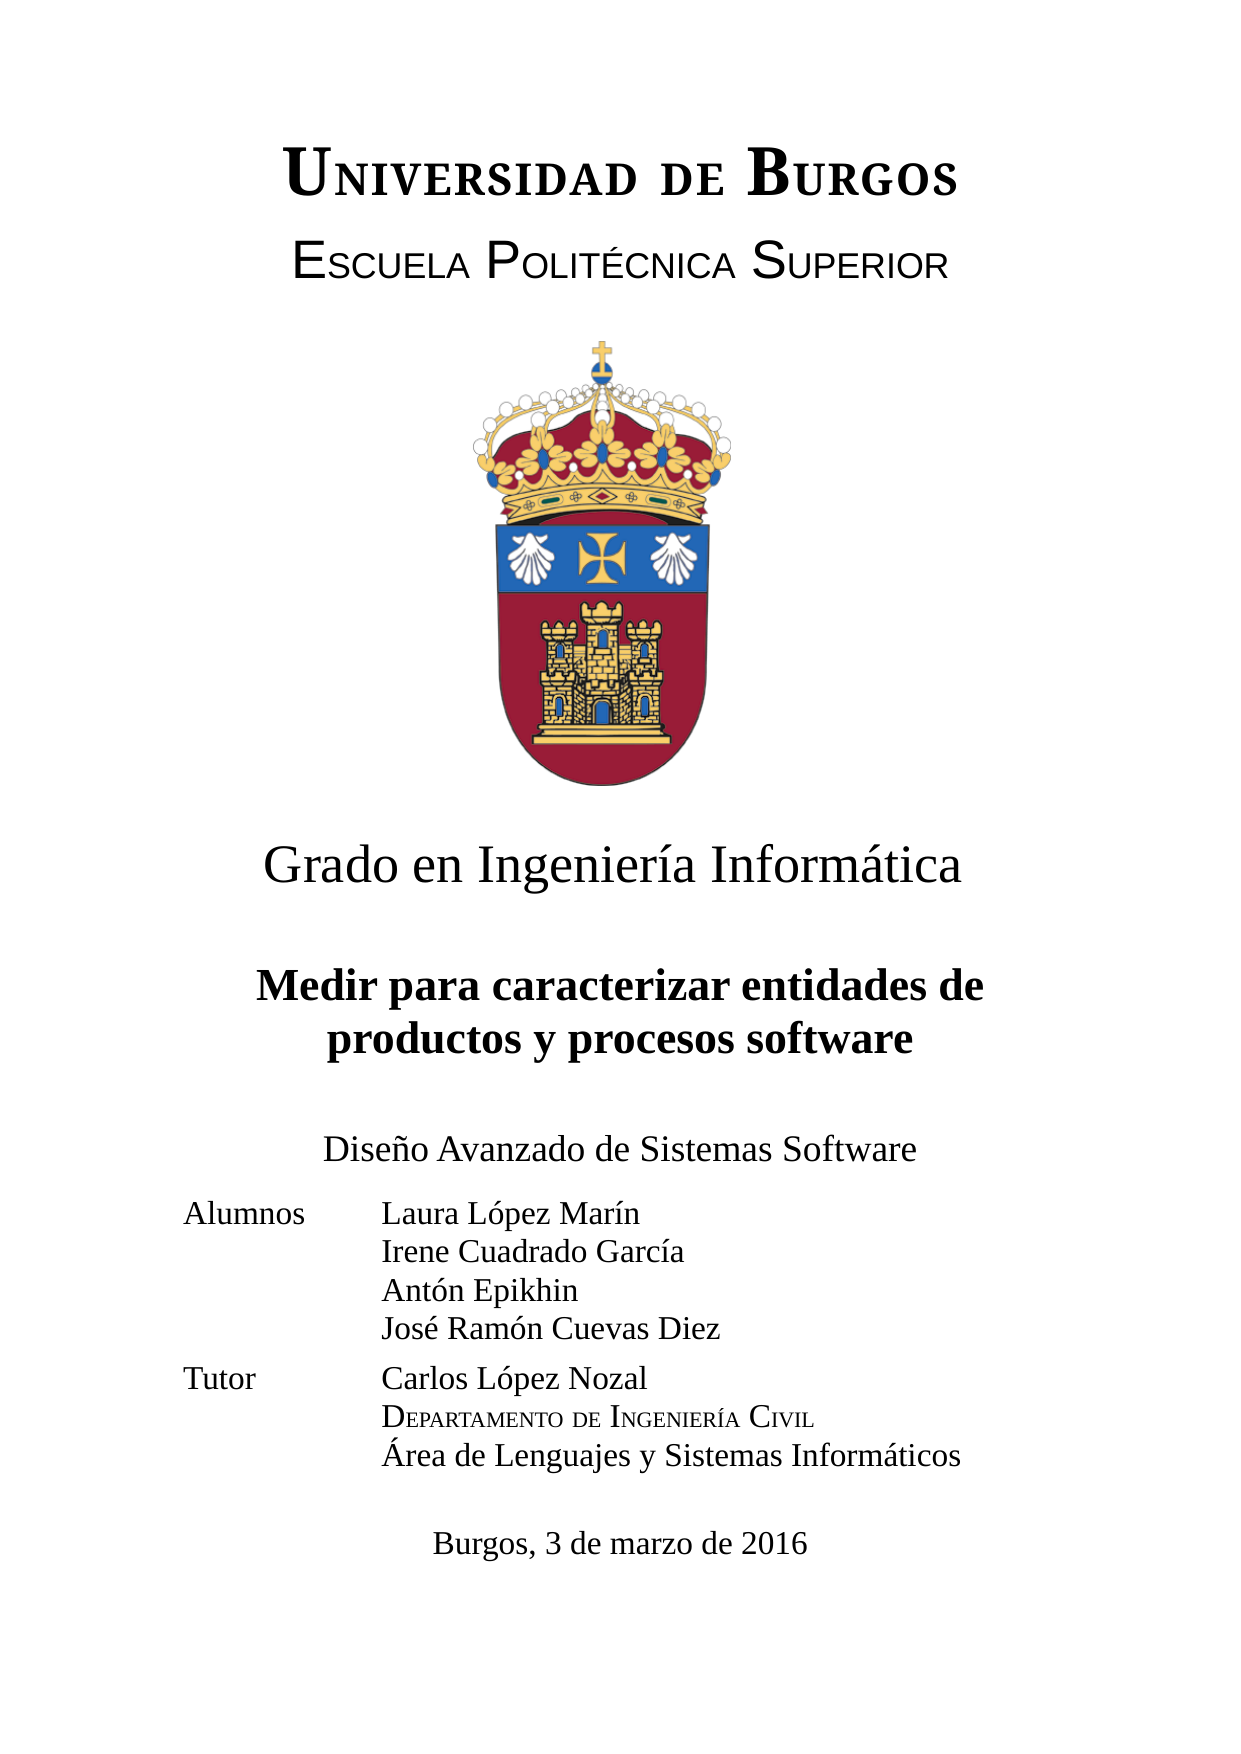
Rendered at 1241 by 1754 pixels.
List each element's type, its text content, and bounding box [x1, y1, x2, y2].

table_cell Grado en Ingeniería Informática Medir para caracterizar entidades de productos y procesos software Diseño Avanzado de Sistemas Software [177, 308, 1063, 1188]
table_cell Alumnos [177, 1188, 376, 1352]
picture [387, 341, 817, 786]
table_header Universidad de Burgos Escuela Politécnica Superior [177, 118, 1063, 308]
table_cell Carlos López Nozal Departamento de Ingeniería Civil Área de Lenguajes y Sistemas Informáticos [376, 1353, 1063, 1479]
table_cell Laura López Marín Irene Cuadrado García Antón Epikhin José Ramón Cuevas Diez [376, 1188, 1063, 1352]
table_cell Burgos, 3 de marzo de 2016 [177, 1479, 1063, 1567]
table_cell Tutor [177, 1353, 376, 1479]
